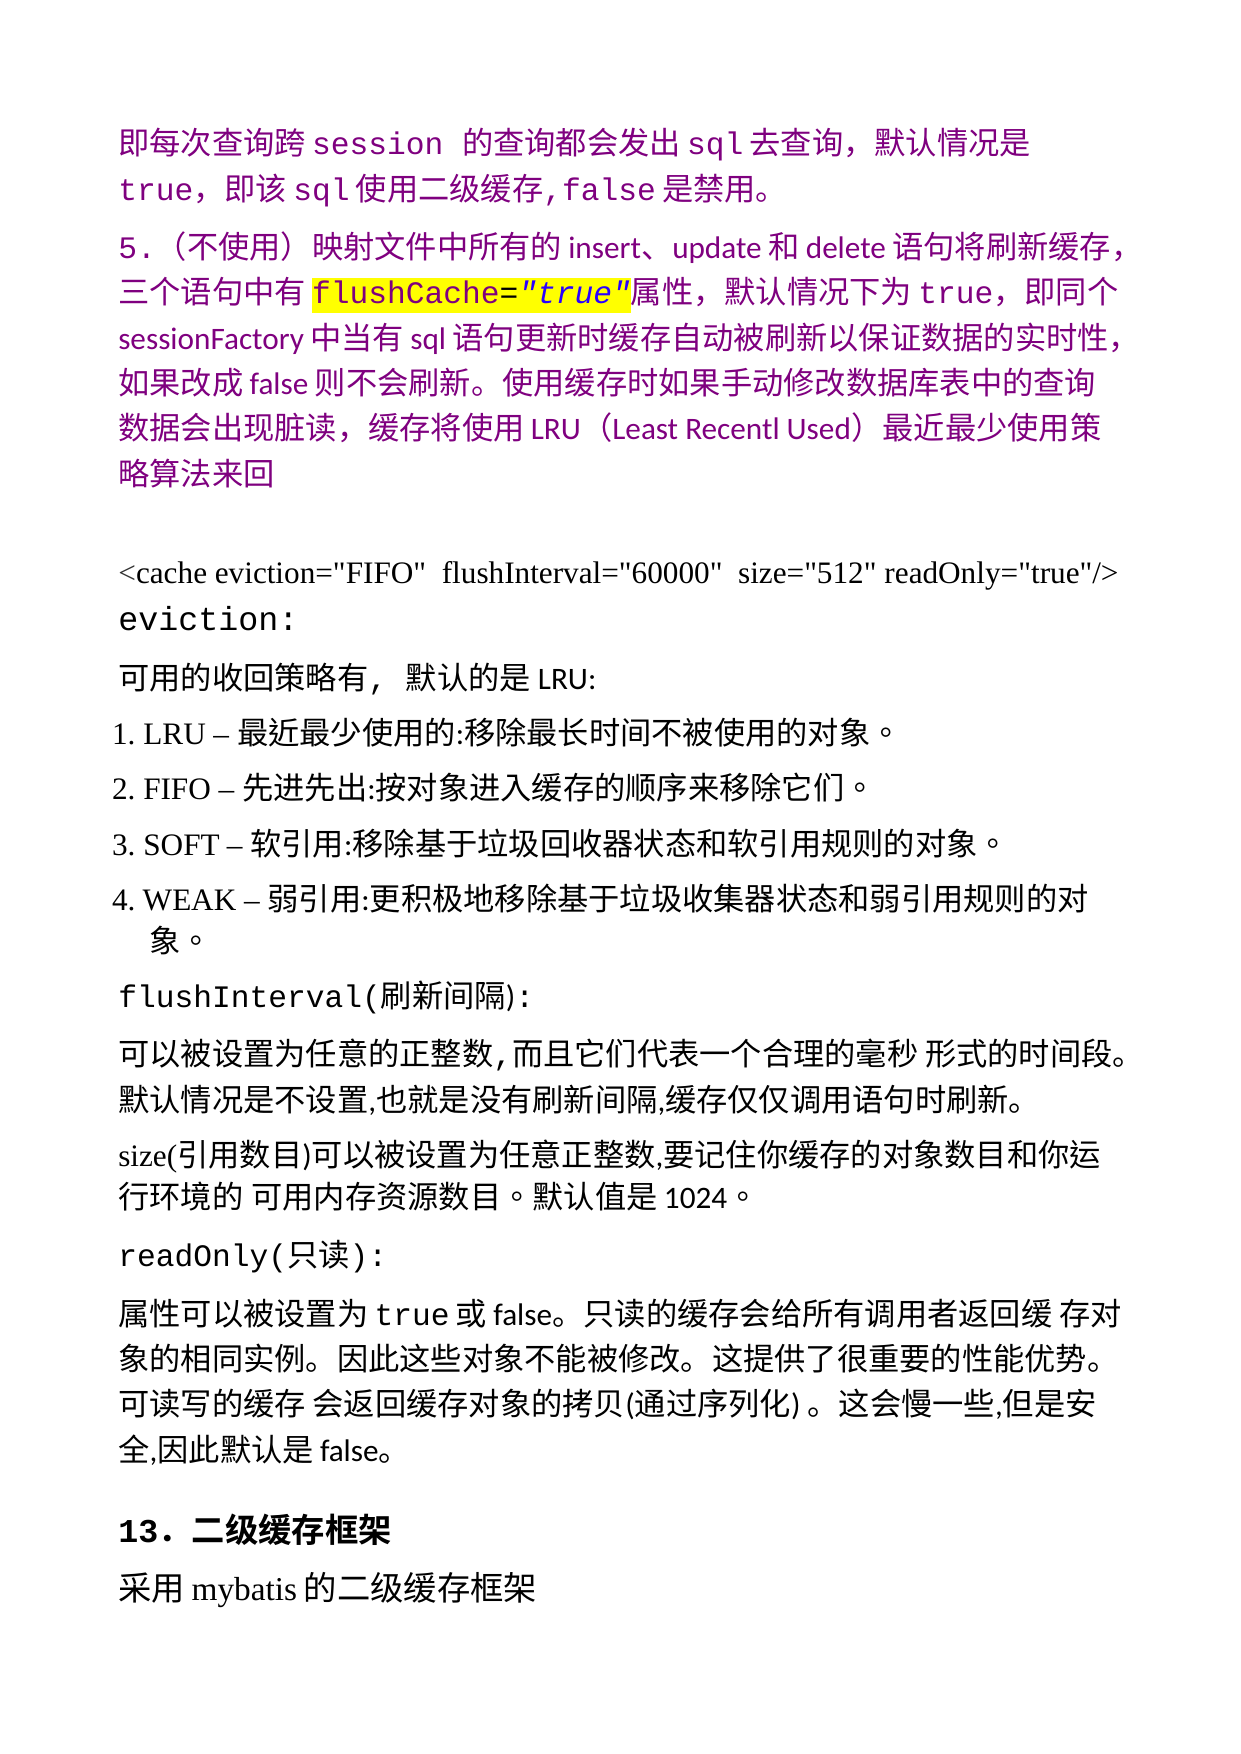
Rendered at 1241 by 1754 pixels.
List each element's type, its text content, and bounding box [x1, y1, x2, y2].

text 2. FIFO – 先进先出:按对象进入缓存的顺序来移除它们。 [112, 766, 1122, 809]
text 4. WEAK – 弱引用:更积极地移除基于垃圾收集器状态和弱引用规则的对象。 [112, 877, 1122, 962]
subtitle 13．二级缓存框架 [118, 1503, 1122, 1552]
text readOnly(只读): [118, 1231, 1122, 1276]
text flushInterval(刷新间隔): [118, 974, 1122, 1017]
text size(引用数目)可以被设置为任意正整数,要记住你缓存的对象数目和你运行环境的 可用内存资源数目。默认值是1024。 [118, 1133, 1122, 1218]
text 4.在select语句中useCache=false可以禁用当前的语句的二级缓存，即每次查询跨session 的查询都会发出sql去查询，默认情况是true，即该sql使用二级缓存,false是禁用。 [118, 118, 1122, 209]
text 可以被设置为任意的正整数,而且它们代表一个合理的毫秒 形式的时间段。默认情况是不设置,也就是没有刷新间隔,缓存仅仅调用语句时刷新。 [118, 1029, 1122, 1120]
text 3. SOFT – 软引用:移除基于垃圾回收器状态和软引用规则的对象。 [112, 821, 1122, 864]
text <cache eviction="FIFO" flushInterval="60000" size="512" readOnly="true"/> [118, 554, 1122, 590]
text 采用mybatis的二级缓存框架 [118, 1564, 1122, 1610]
text 1. LRU – 最近最少使用的:移除最长时间不被使用的对象。 [112, 711, 1122, 754]
text eviction: [118, 603, 1122, 641]
text 5.（不使用）映射文件中所有的insert、update和delete语句将刷新缓存，三个语句中有flushCache="true"属性，默认情况下为true，即同个sessionFactory中当有sql语句更新时缓存自动被刷新以保证数据的实时性，如果改成false则不会刷新。使用缓存时如果手动修改数据库表中的查询数据会出现脏读，缓存将使用LRU（Least Recentl Used）最近最少使用策略算法来回 [118, 222, 1122, 494]
text 可用的收回策略有, 默认的是 LRU: [118, 653, 1122, 699]
text 属性可以被设置为true或false。只读的缓存会给所有调用者返回缓 存对象的相同实例。因此这些对象不能被修改。这提供了很重要的性能优势。可读写的缓存 会返回缓存对象的拷贝(通过序列化) 。这会慢一些,但是安全,因此默认是false。 [118, 1289, 1122, 1470]
